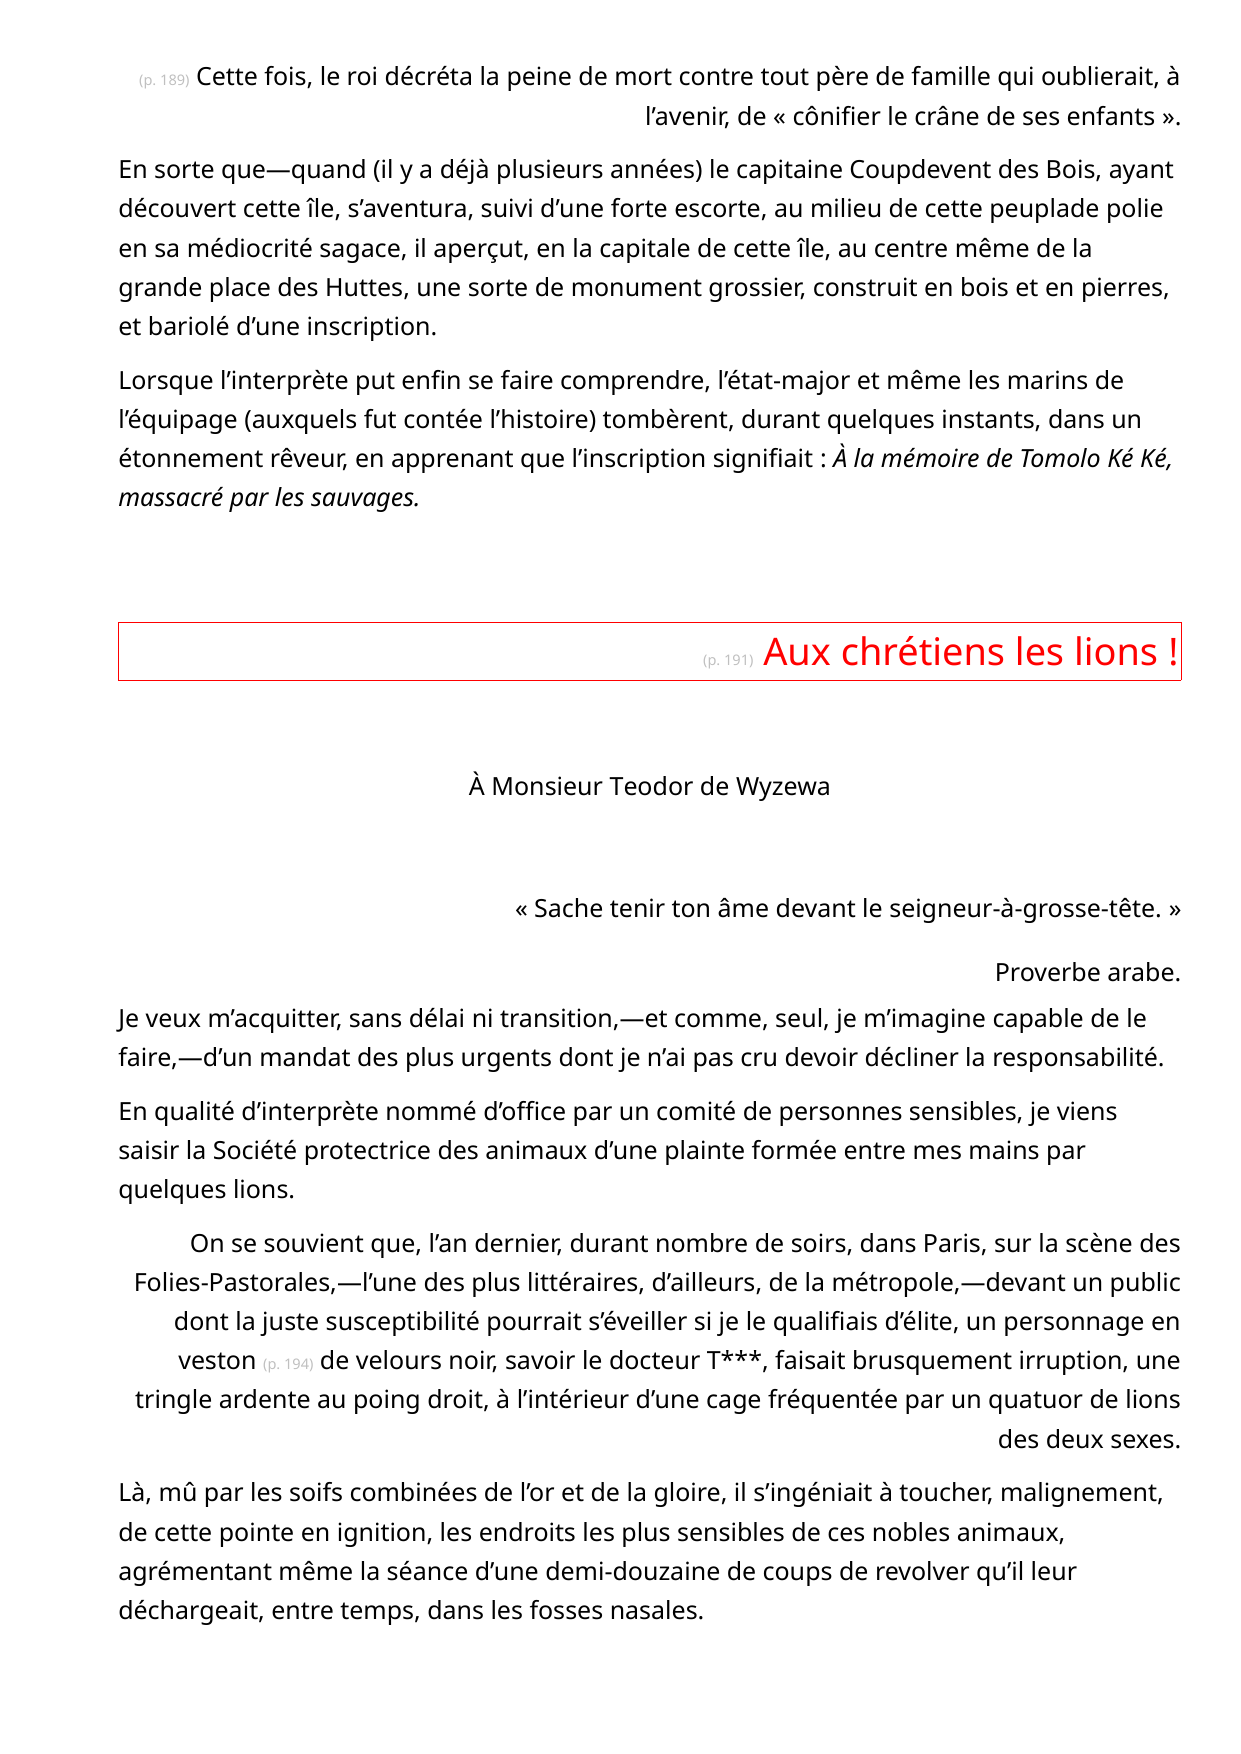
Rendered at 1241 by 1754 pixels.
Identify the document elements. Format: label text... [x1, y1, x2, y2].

text On se souvient que, l’an dernier, durant nombre de soirs, dans Paris, sur la scène des Folies-Pastorales,—l’une des plus littéraires, d’ailleurs, de la métropole,—devant un public dont la juste susceptibilité pourrait s’éveiller si je le qualifiais d’élite, un personnage en veston (p. 194) de velours noir, savoir le docteur T***, faisait brusquement irruption, une tringle ardente au poing droit, à l’intérieur d’une cage fréquentée par un quatuor de lions des deux sexes. [118, 1225, 1181, 1455]
text (p. 189) Cette fois, le roi décréta la peine de mort contre tout père de famille qui oublierait, à l’avenir, de « cônifier le crâne de ses enfants ». [118, 59, 1181, 132]
text Lorsque l’interprète put enfin se faire comprendre, l’état-major et même les marins de l’équipage (auxquels fut contée l’histoire) tombèrent, durant quelques instants, dans un étonnement rêveur, en apprenant que l’inscription signifiait : À la mémoire de Tomolo Ké Ké, massacré par les sauvages. [118, 362, 1181, 514]
text En sorte que—quand (il y a déjà plusieurs années) le capitaine Coupdevent des Bois, ayant découvert cette île, s’aventura, suivi d’une forte escorte, au milieu de cette peuplade polie en sa médiocrité sagace, il aperçut, en la capitale de cette île, au centre même de la grande place des Huttes, une sorte de monument grossier, construit en bois et en pierres, et bariolé d’une inscription. [118, 152, 1181, 343]
text À Monsieur Teodor de Wyzewa [118, 768, 1181, 802]
text En qualité d’interprète nommé d’office par un comité de personnes sensibles, je viens saisir la Société protectrice des animaux d’une plainte formée entre mes mains par quelques lions. [118, 1093, 1181, 1206]
text « Sache tenir ton âme devant le seigneur-à-grosse-tête. » [118, 891, 1181, 925]
text Là, mû par les soifs combinées de l’or et de la gloire, il s’ingéniait à toucher, malignement, de cette pointe en ignition, les endroits les plus sensibles de ces nobles animaux, agrémentant même la séance d’une demi-douzaine de coups de revolver qu’il leur déchargeait, entre temps, dans les fosses nasales. [118, 1475, 1181, 1627]
text Proverbe arabe. [118, 954, 1181, 989]
subtitle (p. 191) Aux chrétiens les lions ! [119, 623, 1181, 680]
text Je veux m’acquitter, sans délai ni transition,—et comme, seul, je m’imagine capable de le faire,—d’un mandat des plus urgents dont je n’ai pas cru devoir décliner la responsabilité. [118, 1000, 1181, 1074]
